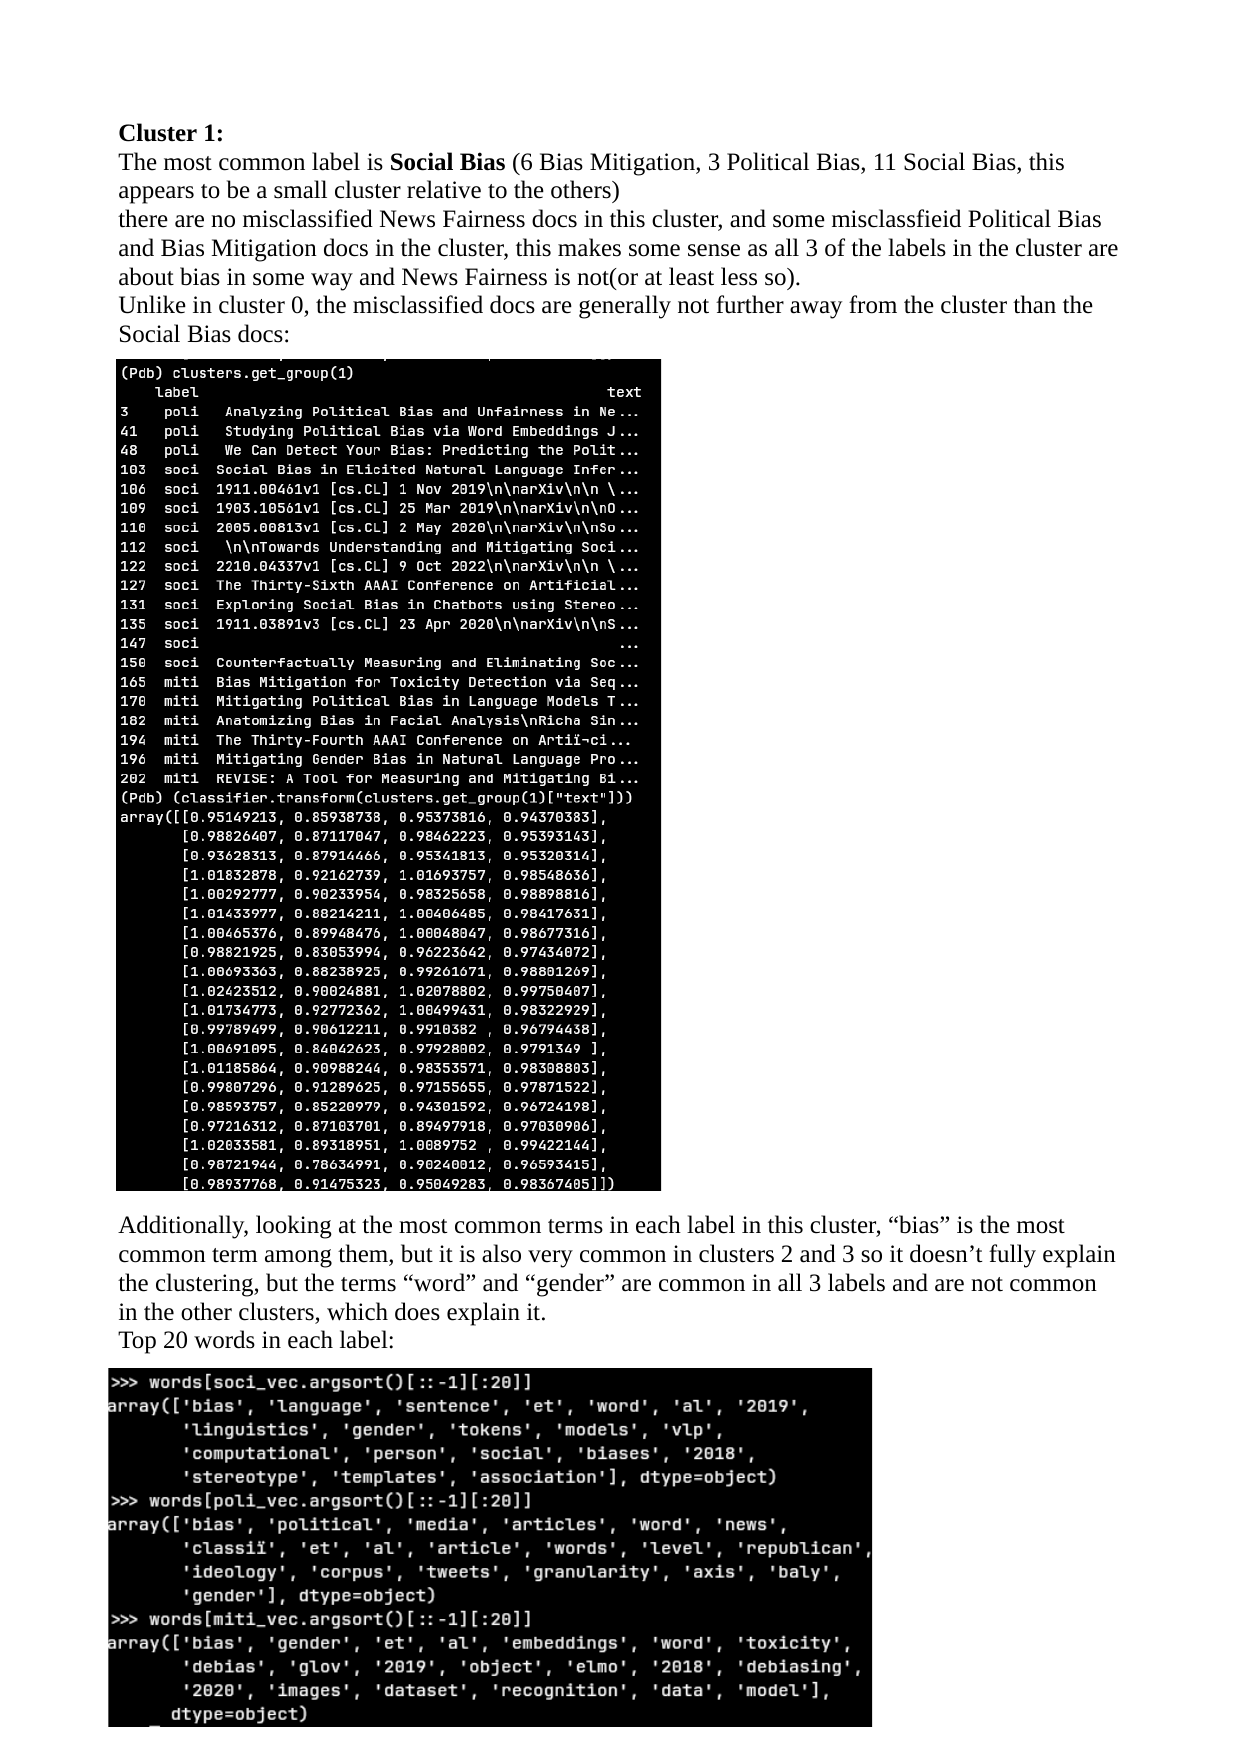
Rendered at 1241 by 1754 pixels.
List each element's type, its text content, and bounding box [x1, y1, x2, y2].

picture [108, 1368, 873, 1727]
text Top 20 words in each label: [118, 1326, 1122, 1354]
text The most common label is Social Bias (6 Bias Mitigation, 3 Political Bias, 11 Social Bias, this appears to be a small cluster relative to the others) [118, 147, 1122, 204]
picture [116, 359, 662, 1191]
text Additionally, looking at the most common terms in each label in this cluster, “bias” is the most common term among them, but it is also very common in clusters 2 and 3 so it doesn’t fully explain the clustering, but the terms “word” and “gender” are common in all 3 labels and are not common in the other clusters, which does explain it. [118, 1211, 1122, 1326]
text Cluster 1: [118, 118, 1122, 147]
text there are no misclassified News Fairness docs in this cluster, and some misclassfieid Political Bias and Bias Mitigation docs in the cluster, this makes some sense as all 3 of the labels in the cluster are about bias in some way and News Fairness is not(or at least less so). [118, 204, 1122, 291]
text Unlike in cluster 0, the misclassified docs are generally not further away from the cluster than the Social Bias docs: [118, 291, 1122, 348]
